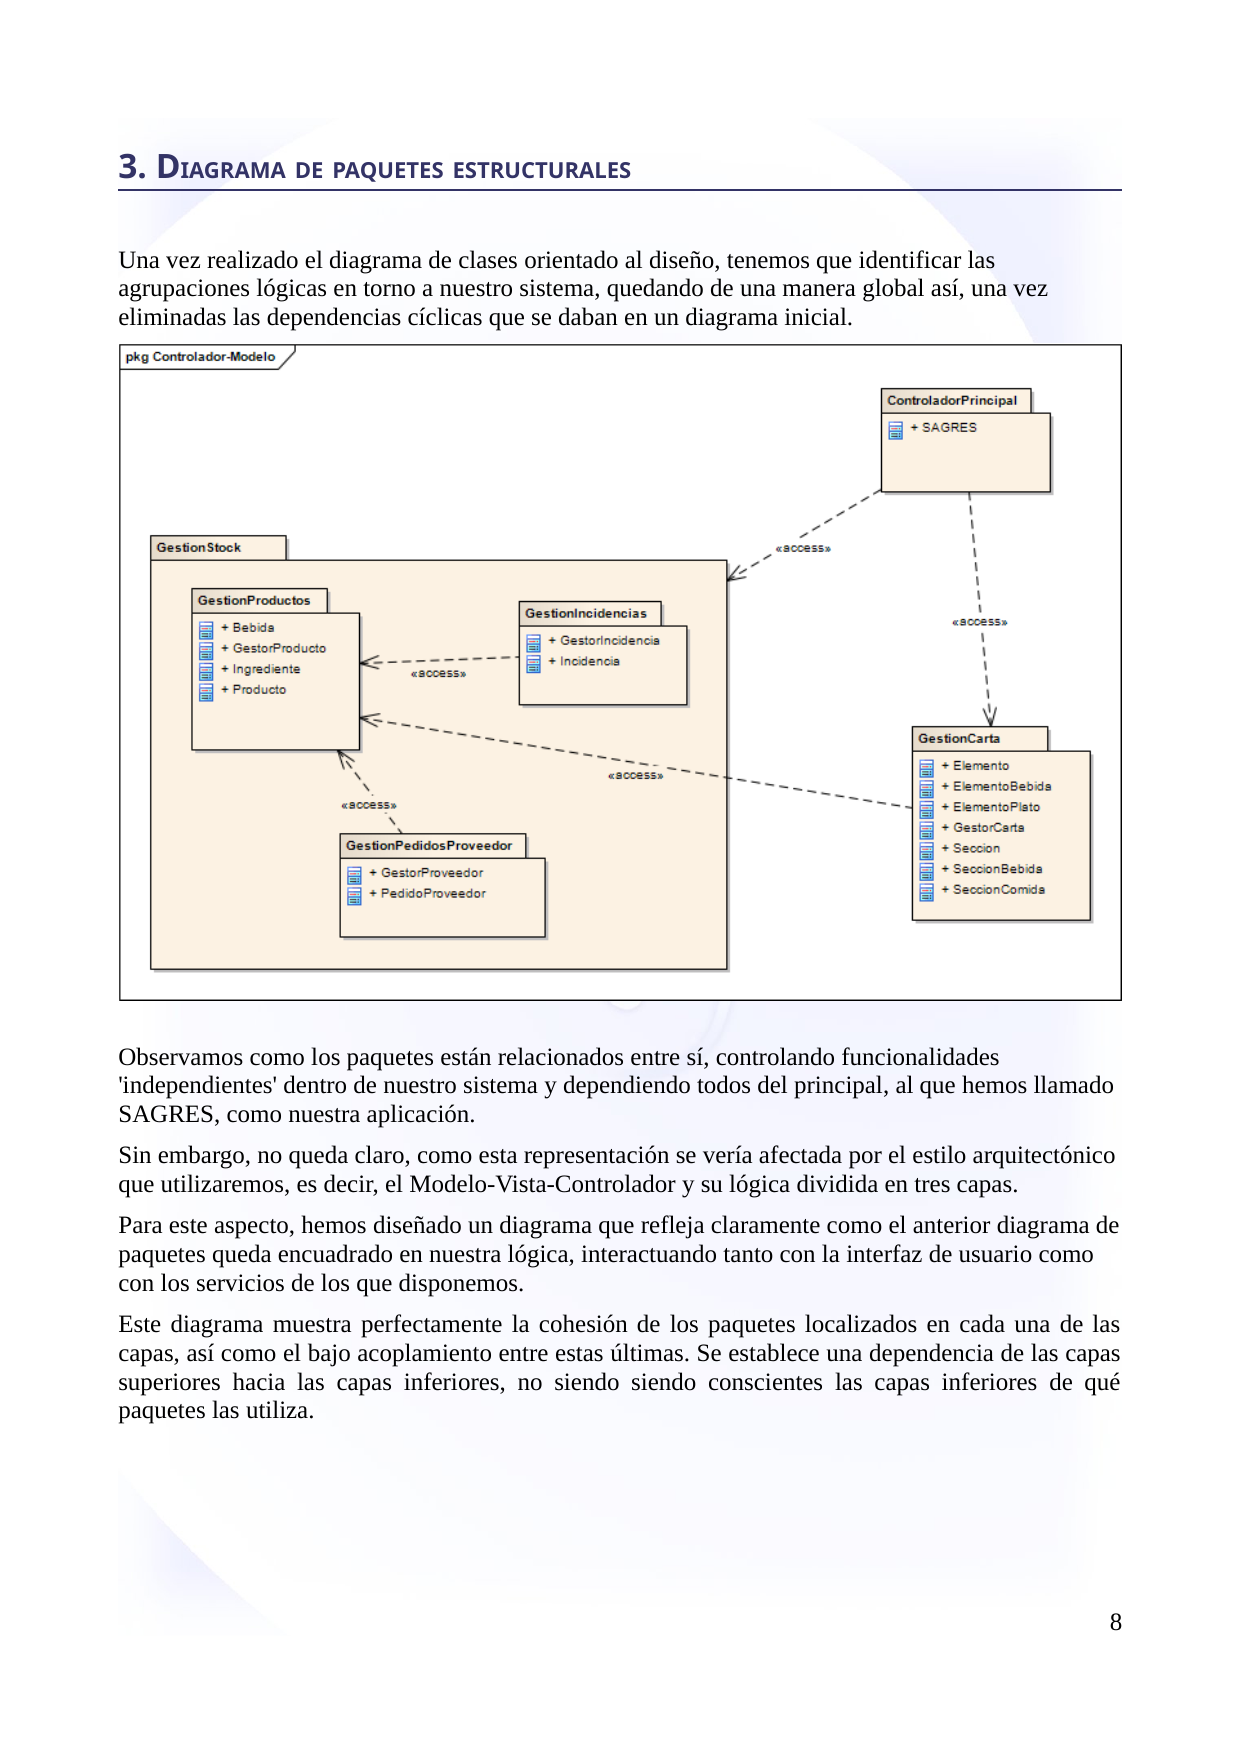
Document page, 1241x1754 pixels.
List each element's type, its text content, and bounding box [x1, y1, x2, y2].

picture [118, 1128, 1122, 1141]
text Para este aspecto, hemos diseñado un diagrama que refleja claramente como el anterior diagrama de paquetes queda encuadrado en nuestra lógica, interactuando tanto con la interfaz de usuario como con los servicios de los que disponemos. [118, 1211, 1122, 1297]
picture [118, 1424, 1122, 1636]
picture [118, 331, 1122, 1042]
subtitle 3. Diagrama de paquetes estructurales [118, 143, 1122, 189]
text Una vez realizado el diagrama de clases orientado al diseño, tenemos que identificar las agrupaciones lógicas en torno a nuestro sistema, quedando de una manera global así, una vez eliminadas las dependencias cíclicas que se daban en un diagrama inicial. [118, 245, 1122, 331]
picture [118, 1198, 1122, 1211]
picture [118, 1297, 1122, 1309]
picture [118, 191, 1122, 245]
picture [118, 118, 1122, 143]
text Sin embargo, no queda claro, como esta representación se vería afectada por el estilo arquitectónico que utilizaremos, es decir, el Modelo-Vista-Controlador y su lógica dividida en tres capas. [118, 1141, 1122, 1198]
text Observamos como los paquetes están relacionados entre sí, controlando funcionalidades 'independientes' dentro de nuestro sistema y dependiendo todos del principal, al que hemos llamado SAGRES, como nuestra aplicación. [118, 1042, 1122, 1128]
text Este diagrama muestra perfectamente la cohesión de los paquetes localizados en cada una de las capas, así como el bajo acoplamiento entre estas últimas. Se establece una dependencia de las capas superiores hacia las capas inferiores, no siendo siendo conscientes las capas inferiores de qué paquetes las utiliza. [118, 1309, 1122, 1424]
